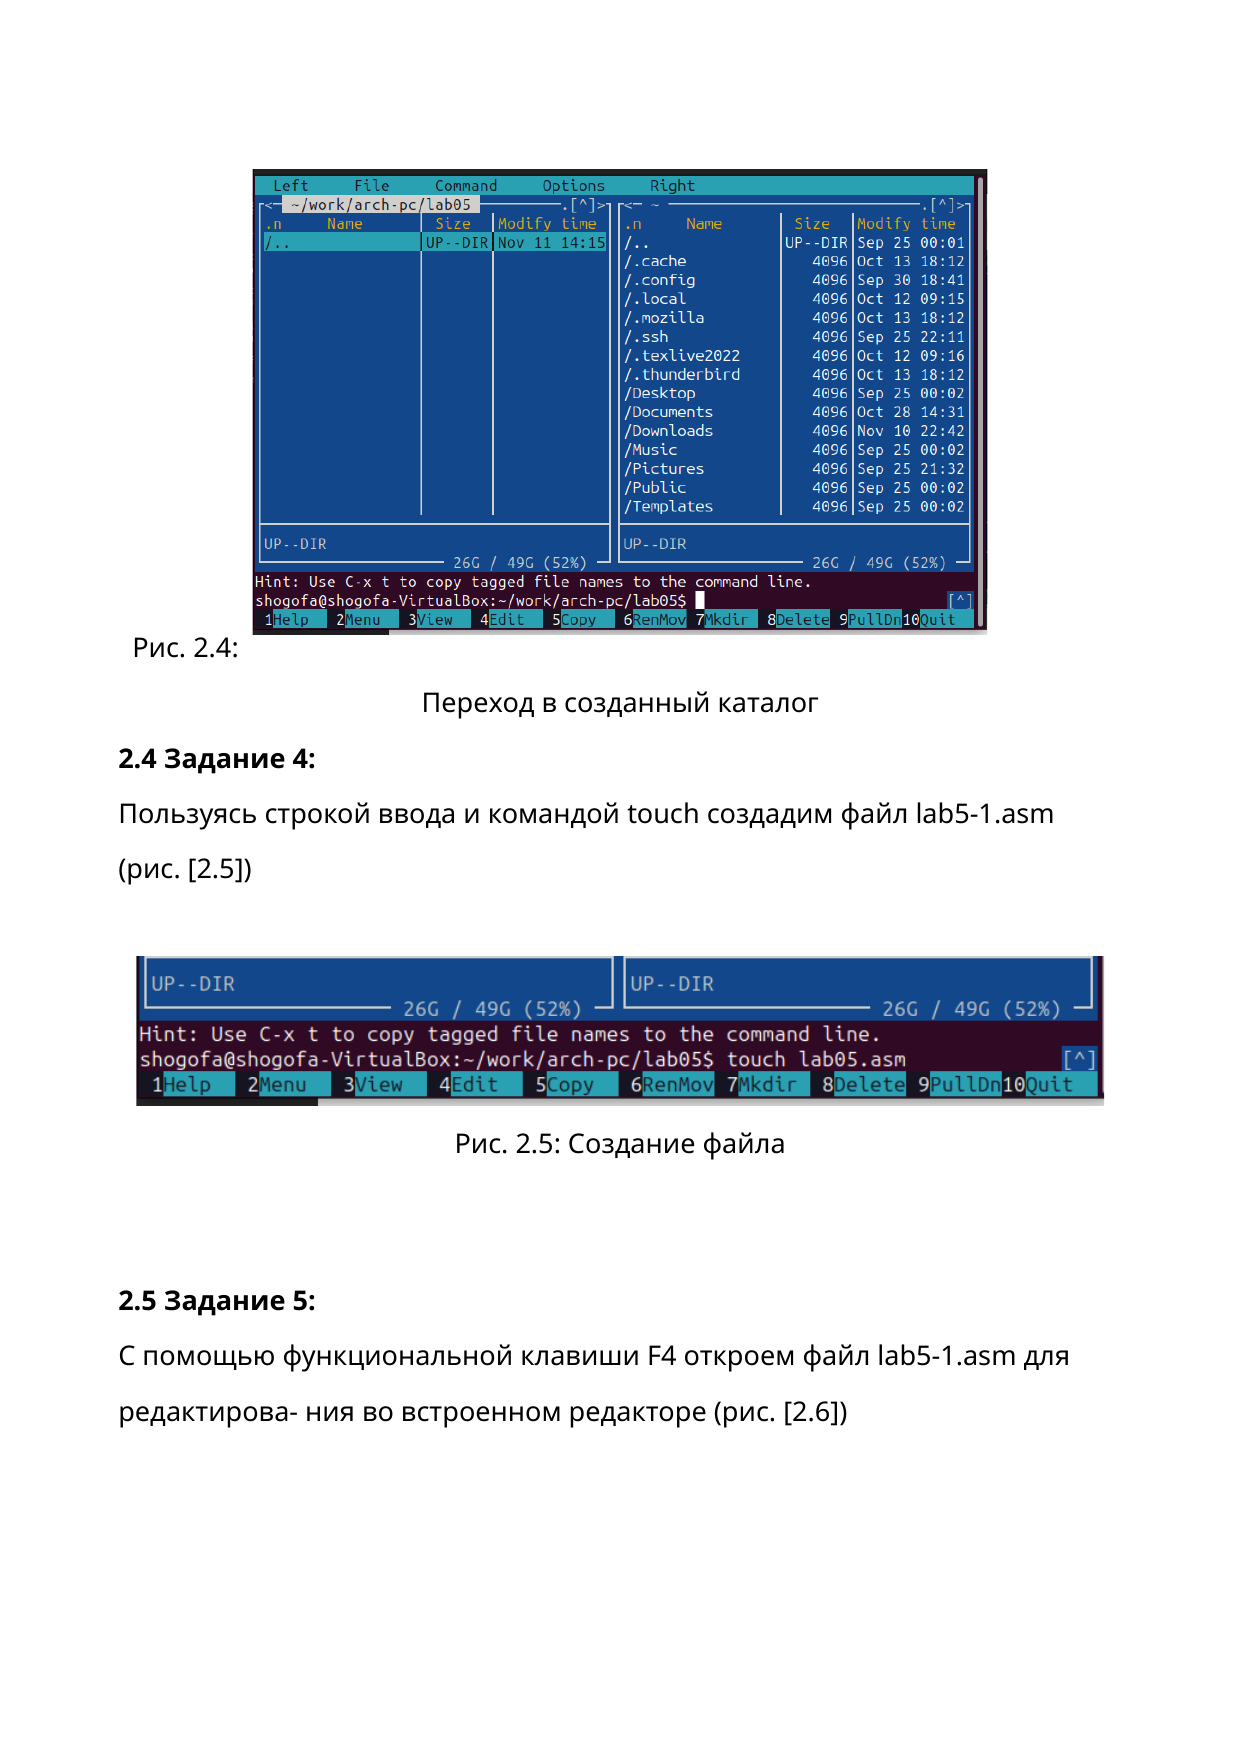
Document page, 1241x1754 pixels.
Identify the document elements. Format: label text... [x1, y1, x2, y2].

text 2.5 Задание 5: С помощью функциональной клавиши F4 откроем файл lab5-1.asm для редактирова- ния во встроенном редакторе (рис. [2.6]) [118, 1282, 1122, 1429]
text 2.4 Задание 4: Пользуясь строкой ввода и командой touch создадим файл lab5-1.asm (рис. [2.5]) [118, 739, 1122, 887]
text Рис. 2.4: Переход в созданный каталог [118, 628, 1122, 721]
picture [252, 169, 988, 635]
picture [136, 956, 1105, 1106]
text Рис. 2.5: Создание файла [118, 956, 1122, 1161]
